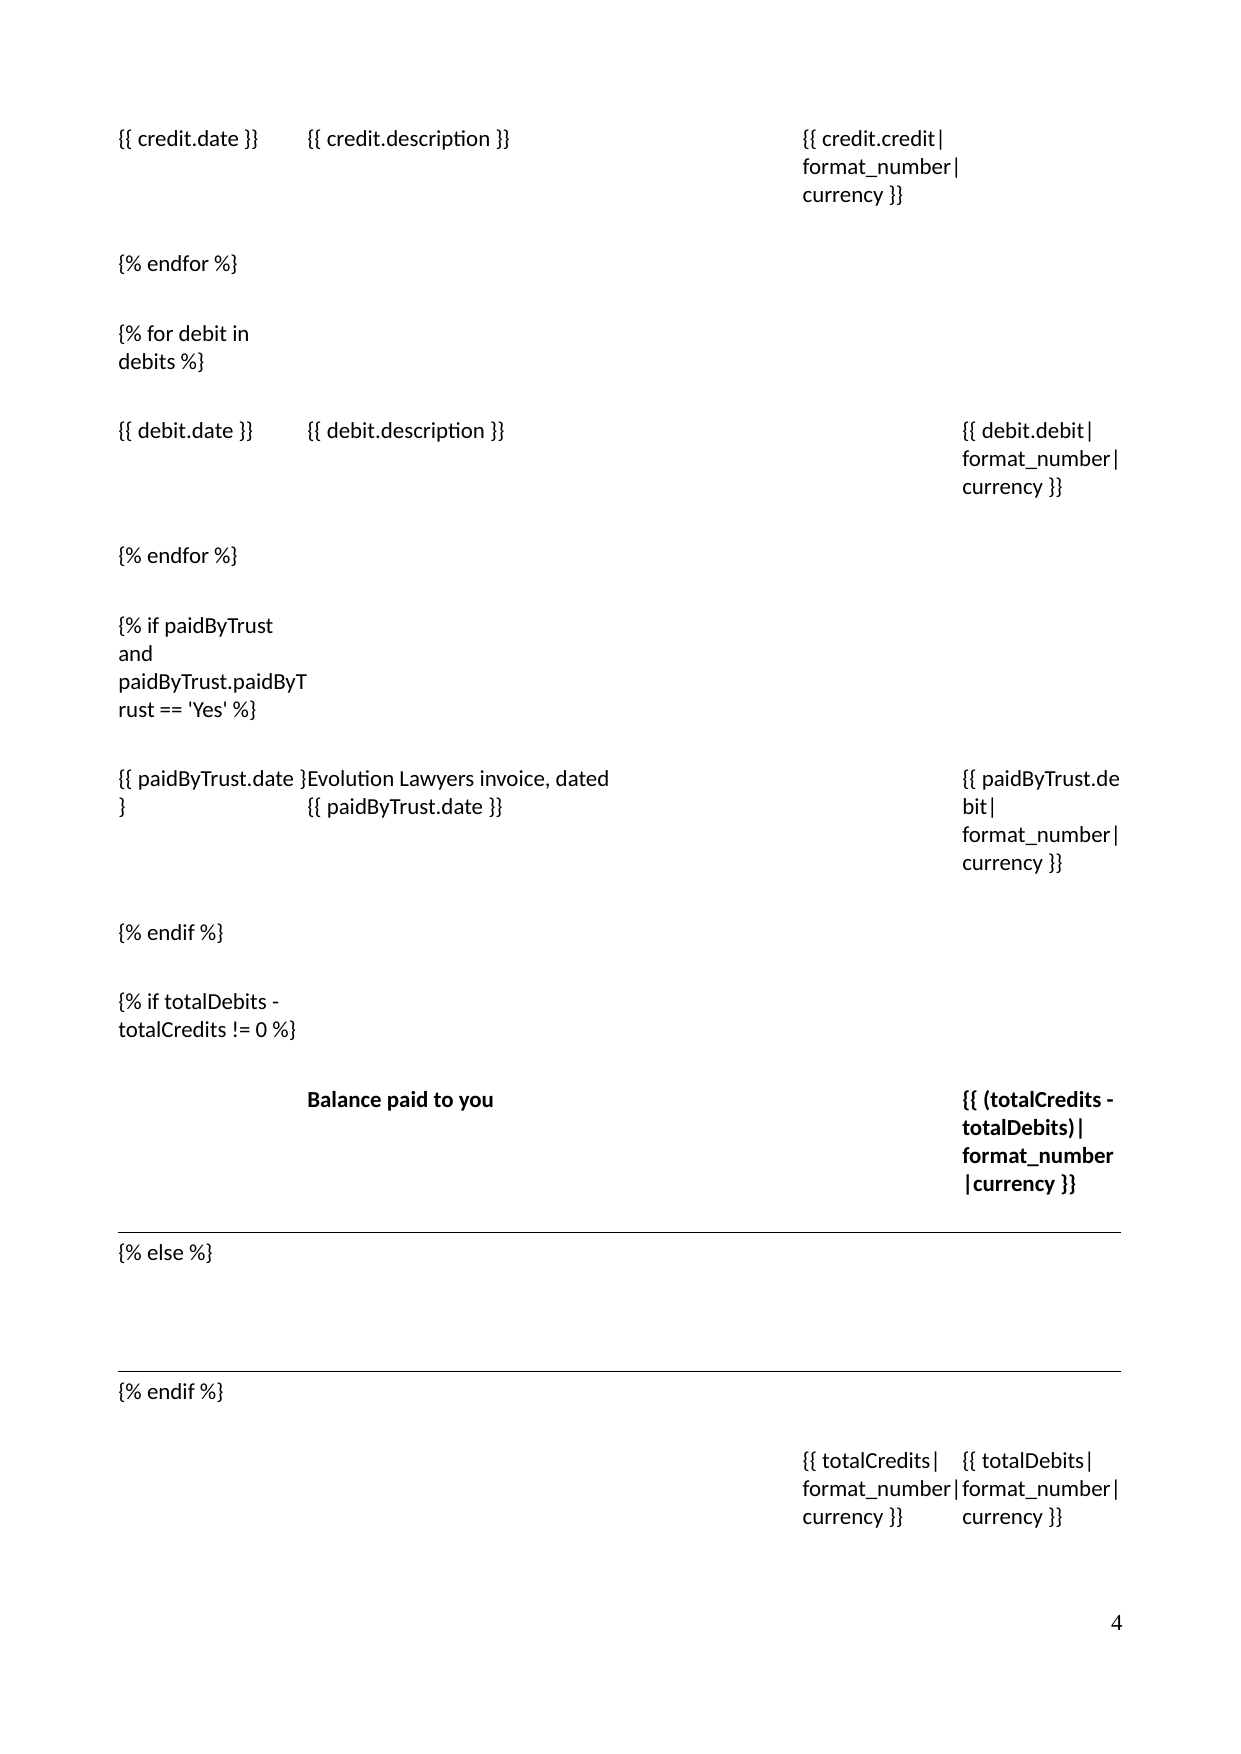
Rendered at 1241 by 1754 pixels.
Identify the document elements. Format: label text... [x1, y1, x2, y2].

table_cell [307, 244, 802, 313]
table_cell [803, 759, 962, 912]
table_cell {% endfor %} [118, 244, 307, 313]
table_cell {{ paidByTrust.date }} [118, 759, 307, 912]
table_cell [118, 1441, 307, 1566]
table_cell {% endfor %} [118, 536, 307, 605]
table_cell [962, 244, 1121, 313]
table_cell [307, 912, 802, 981]
table_cell {% for debit in debits %} [118, 313, 307, 410]
table_cell [307, 605, 802, 758]
table_cell [803, 313, 962, 410]
table_cell [307, 1302, 802, 1371]
table_cell {{ credit.credit|format_number|currency }} [803, 118, 962, 243]
table_cell {{ (totalCredits - totalDebits)|format_number|currency }} [962, 1079, 1121, 1232]
table_cell [803, 981, 962, 1079]
table_cell [307, 981, 802, 1079]
table_cell [962, 981, 1121, 1079]
table_cell {{ debit.description }} [307, 410, 802, 536]
table_cell {{ paidByTrust.debit|format_number|currency }} [962, 759, 1121, 912]
table_cell [307, 313, 802, 410]
table_cell [307, 1441, 802, 1566]
table_cell {{ totalDebits|format_number|currency }} [962, 1441, 1121, 1566]
table_cell [803, 536, 962, 605]
table_cell {% if totalDebits - totalCredits != 0 %} [118, 981, 307, 1079]
table_cell {% else %} [118, 1233, 307, 1302]
table_cell [962, 605, 1121, 758]
table_cell [803, 244, 962, 313]
table_cell Balance paid to you [307, 1079, 802, 1232]
table_cell [307, 1233, 802, 1302]
table_cell [962, 1372, 1121, 1441]
table_cell {% if paidByTrust and paidByTrust.paidByTrust == 'Yes' %} [118, 605, 307, 758]
table_cell [962, 1302, 1121, 1371]
table_cell {{ totalCredits|format_number|currency }} [803, 1441, 962, 1566]
table_cell {{ debit.debit|format_number|currency }} [962, 410, 1121, 536]
table_cell [118, 1079, 307, 1232]
table_cell [803, 605, 962, 758]
table_cell [803, 1079, 962, 1232]
table_cell Evolution Lawyers invoice, dated {{ paidByTrust.date }} [307, 759, 802, 912]
table_cell [118, 1302, 307, 1371]
table_cell {{ debit.date }} [118, 410, 307, 536]
table_cell {% endif %} [118, 1372, 307, 1441]
table_cell [803, 1233, 962, 1302]
table_cell [307, 536, 802, 605]
table_cell [962, 536, 1121, 605]
table_cell {% endif %} [118, 912, 307, 981]
table_cell [962, 313, 1121, 410]
table_cell [962, 912, 1121, 981]
table_cell {{ credit.date }} [118, 118, 307, 243]
table_cell [803, 410, 962, 536]
table_cell [803, 1372, 962, 1441]
table_cell [803, 1302, 962, 1371]
table_cell [962, 1233, 1121, 1302]
table_cell [307, 1372, 802, 1441]
table_cell {{ credit.description }} [307, 118, 802, 243]
table_cell [803, 912, 962, 981]
table_cell [962, 118, 1121, 243]
